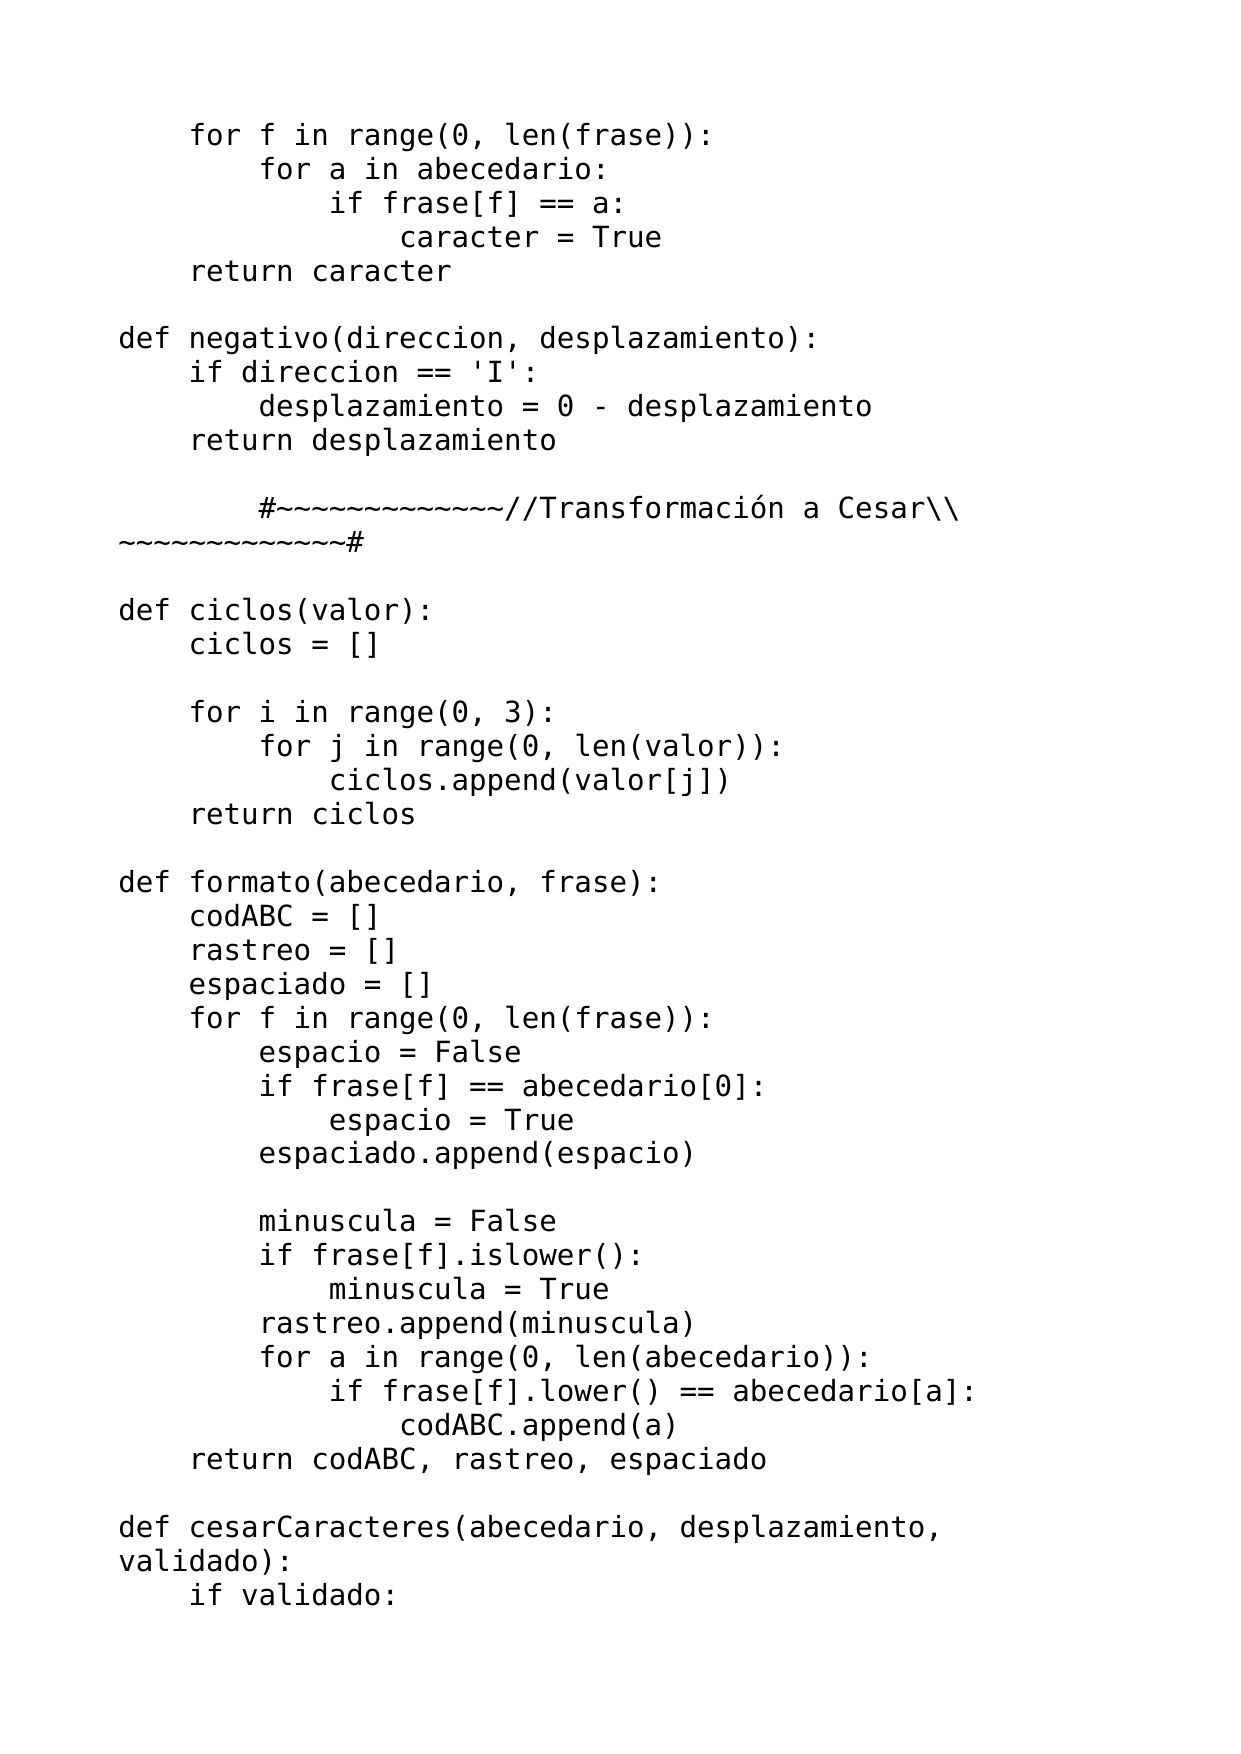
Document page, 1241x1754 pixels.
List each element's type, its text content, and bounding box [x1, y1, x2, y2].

text espacio = False [118, 1035, 1122, 1069]
text for a in range(0, len(abecedario)): [118, 1341, 1122, 1374]
text ciclos.append(valor[j]) [118, 763, 1122, 797]
text def cesarCaracteres(abecedario, desplazamiento, validado): [118, 1510, 1122, 1578]
text espacio = True [118, 1103, 1122, 1137]
text if direccion == 'I': [118, 356, 1122, 390]
text for a in abecedario: [118, 152, 1122, 186]
text return ciclos [118, 797, 1122, 831]
text codABC = [] [118, 899, 1122, 933]
text espaciado = [] [118, 967, 1122, 1001]
text for j in range(0, len(valor)): [118, 729, 1122, 763]
text minuscula = False [118, 1205, 1122, 1239]
text return desplazamiento [118, 424, 1122, 458]
text if frase[f].islower(): [118, 1239, 1122, 1273]
text if frase[f].lower() == abecedario[a]: [118, 1374, 1122, 1408]
text if frase[f] == abecedario[0]: [118, 1069, 1122, 1103]
text ciclos = [] [118, 627, 1122, 661]
text espaciado.append(espacio) [118, 1137, 1122, 1171]
text for f in range(0, len(frase)): [118, 118, 1122, 152]
text rastreo.append(minuscula) [118, 1307, 1122, 1341]
text return caracter [118, 254, 1122, 288]
text for i in range(0, 3): [118, 695, 1122, 729]
text if validado: [118, 1578, 1122, 1612]
text desplazamiento = 0 - desplazamiento [118, 390, 1122, 424]
text for f in range(0, len(frase)): [118, 1001, 1122, 1035]
text def formato(abecedario, frase): [118, 865, 1122, 899]
text caracter = True [118, 220, 1122, 254]
text rastreo = [] [118, 933, 1122, 967]
text #~~~~~~~~~~~~~//Transformación a Cesar\\~~~~~~~~~~~~~# [118, 492, 1122, 559]
text def negativo(direccion, desplazamiento): [118, 322, 1122, 356]
text if frase[f] == a: [118, 186, 1122, 220]
text codABC.append(a) [118, 1408, 1122, 1442]
text minuscula = True [118, 1273, 1122, 1307]
text def ciclos(valor): [118, 593, 1122, 627]
text return codABC, rastreo, espaciado [118, 1442, 1122, 1476]
